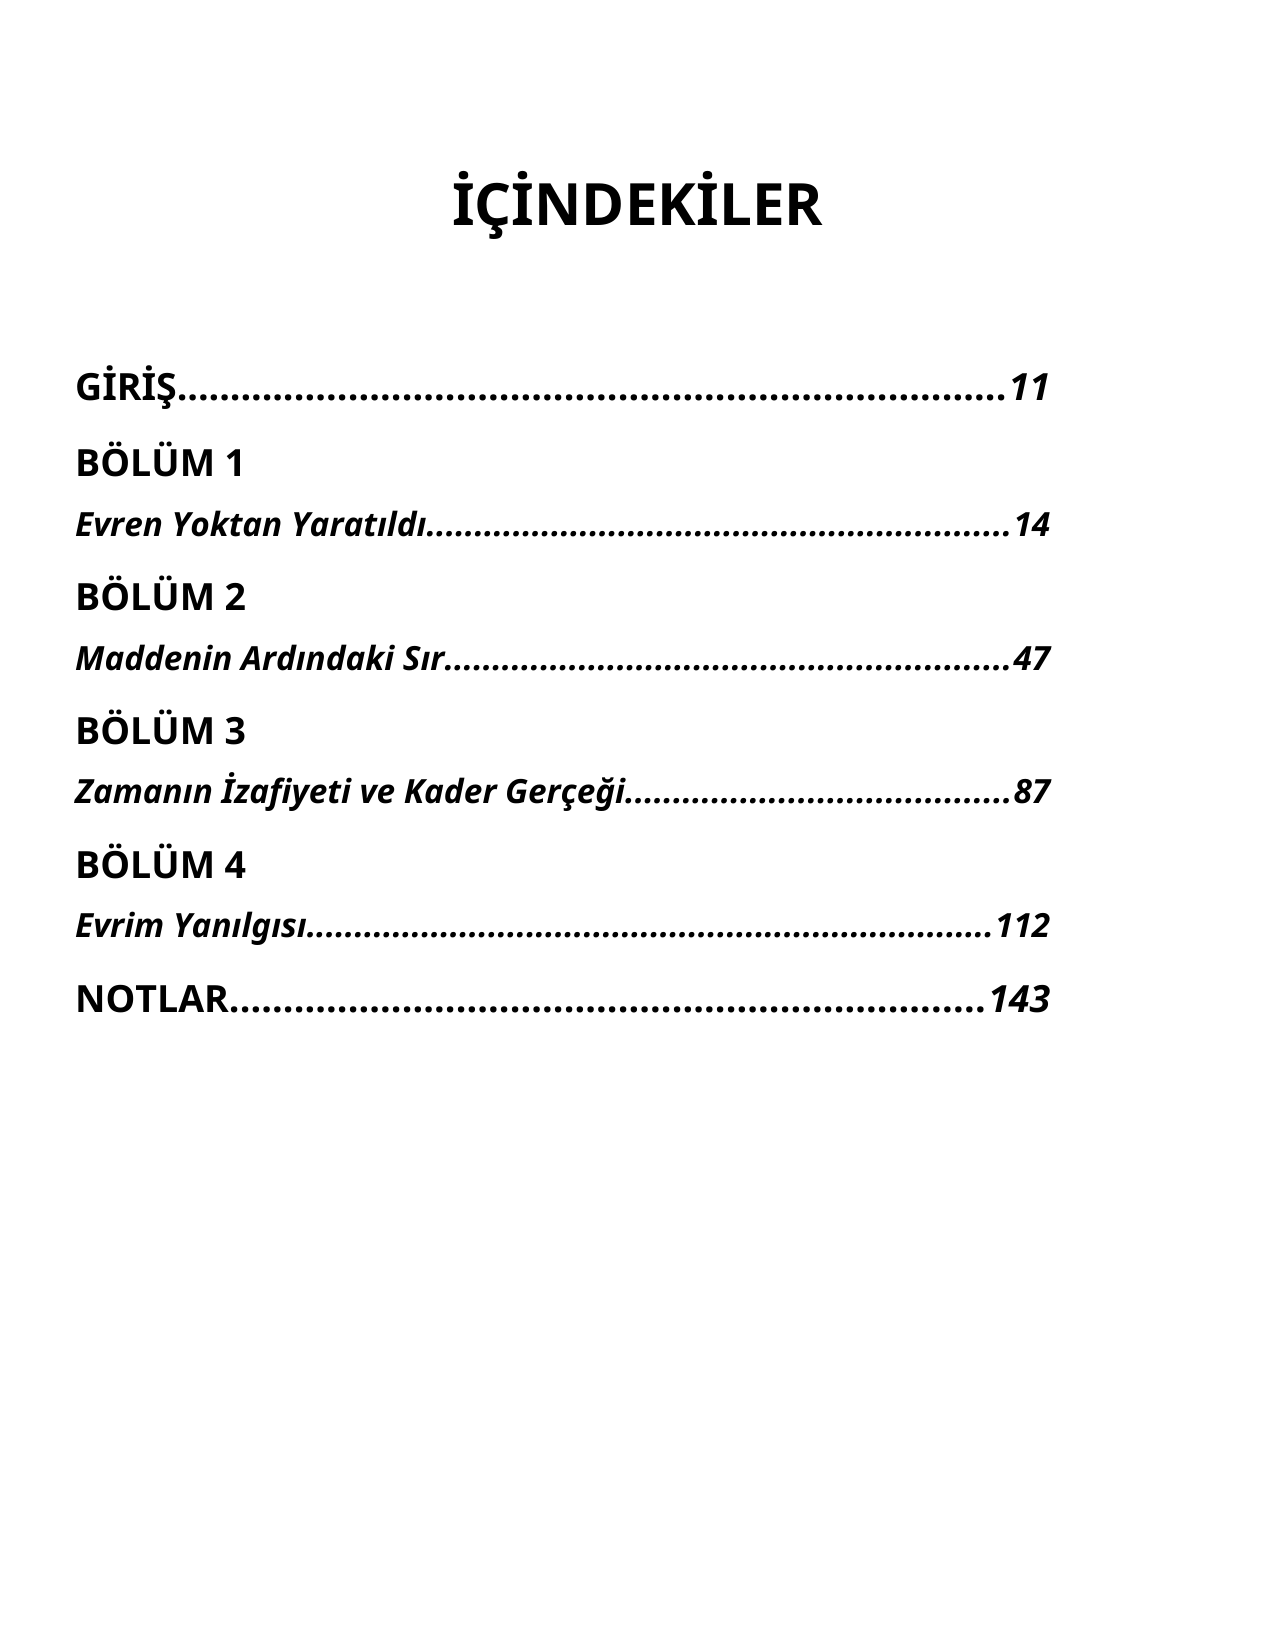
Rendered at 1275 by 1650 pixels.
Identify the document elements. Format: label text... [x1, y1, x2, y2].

subtitle BÖLÜM 3 [75, 705, 1200, 756]
subtitle GİRİŞ 11 [75, 361, 1200, 412]
subtitle Zamanın İzafiyeti ve Kader Gerçeği 87 [75, 768, 1200, 814]
subtitle NOTLAR 143 [75, 973, 1200, 1024]
subtitle Evrim Yanılgısı 112 [75, 902, 1200, 948]
subtitle Maddenin Ardındaki Sır 47 [75, 634, 1200, 680]
subtitle BÖLÜM 2 [75, 571, 1200, 622]
subtitle BÖLÜM 4 [75, 839, 1200, 890]
subtitle BÖLÜM 1 [75, 437, 1200, 488]
subtitle Evren Yoktan Yaratıldı 14 [75, 500, 1200, 546]
subtitle İÇİNDEKİLER [75, 162, 1200, 242]
